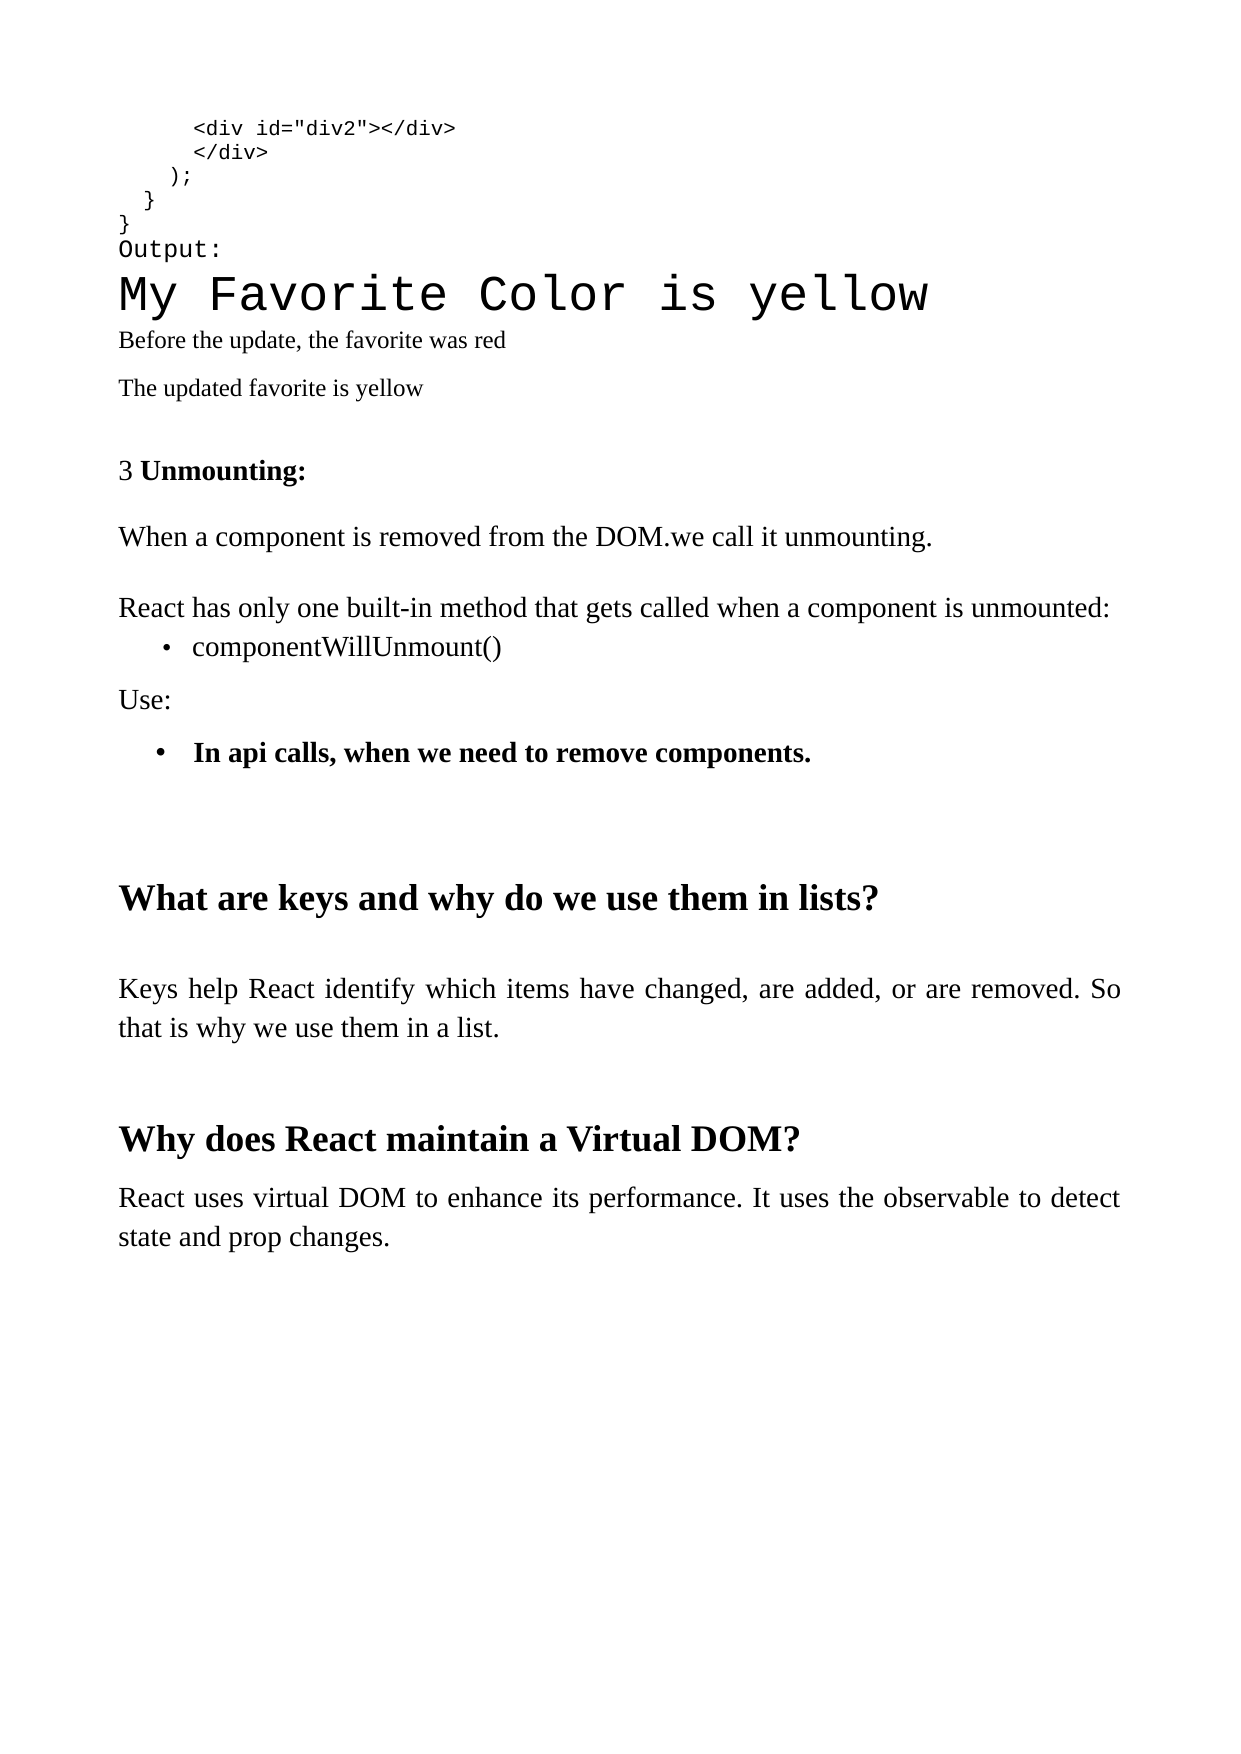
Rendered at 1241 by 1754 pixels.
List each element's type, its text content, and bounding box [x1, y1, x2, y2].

list componentWillUnmount() [162, 629, 1122, 663]
text The updated favorite is yellow [118, 373, 1122, 402]
text } [118, 213, 1122, 236]
text What are keys and why do we use them in lists? [118, 875, 1122, 918]
text <div id="div2"></div> [118, 118, 1122, 142]
text When a component is removed from the DOM.we call it unmounting. [118, 519, 1122, 553]
text </div> [118, 142, 1122, 165]
subtitle My Favorite Color is yellow [118, 269, 1122, 326]
text Before the update, the favorite was red [118, 326, 1122, 354]
text Use: [118, 682, 1122, 716]
text React uses virtual DOM to enhance its performance. It uses the observable to detect state and prop changes. [118, 1181, 1122, 1253]
subtitle 3 Unmounting: [118, 453, 1122, 487]
text React has only one built-in method that gets called when a component is unmounted: [118, 591, 1122, 624]
text Keys help React identify which items have changed, are added, or are removed. So that is why we use them in a list. [118, 972, 1122, 1044]
text Why does React maintain a Virtual DOM? [118, 1116, 1122, 1159]
text } [118, 189, 1122, 213]
text ); [118, 165, 1122, 189]
list In api calls, when we need to remove components. [156, 735, 1122, 769]
text Output: [118, 236, 1122, 265]
